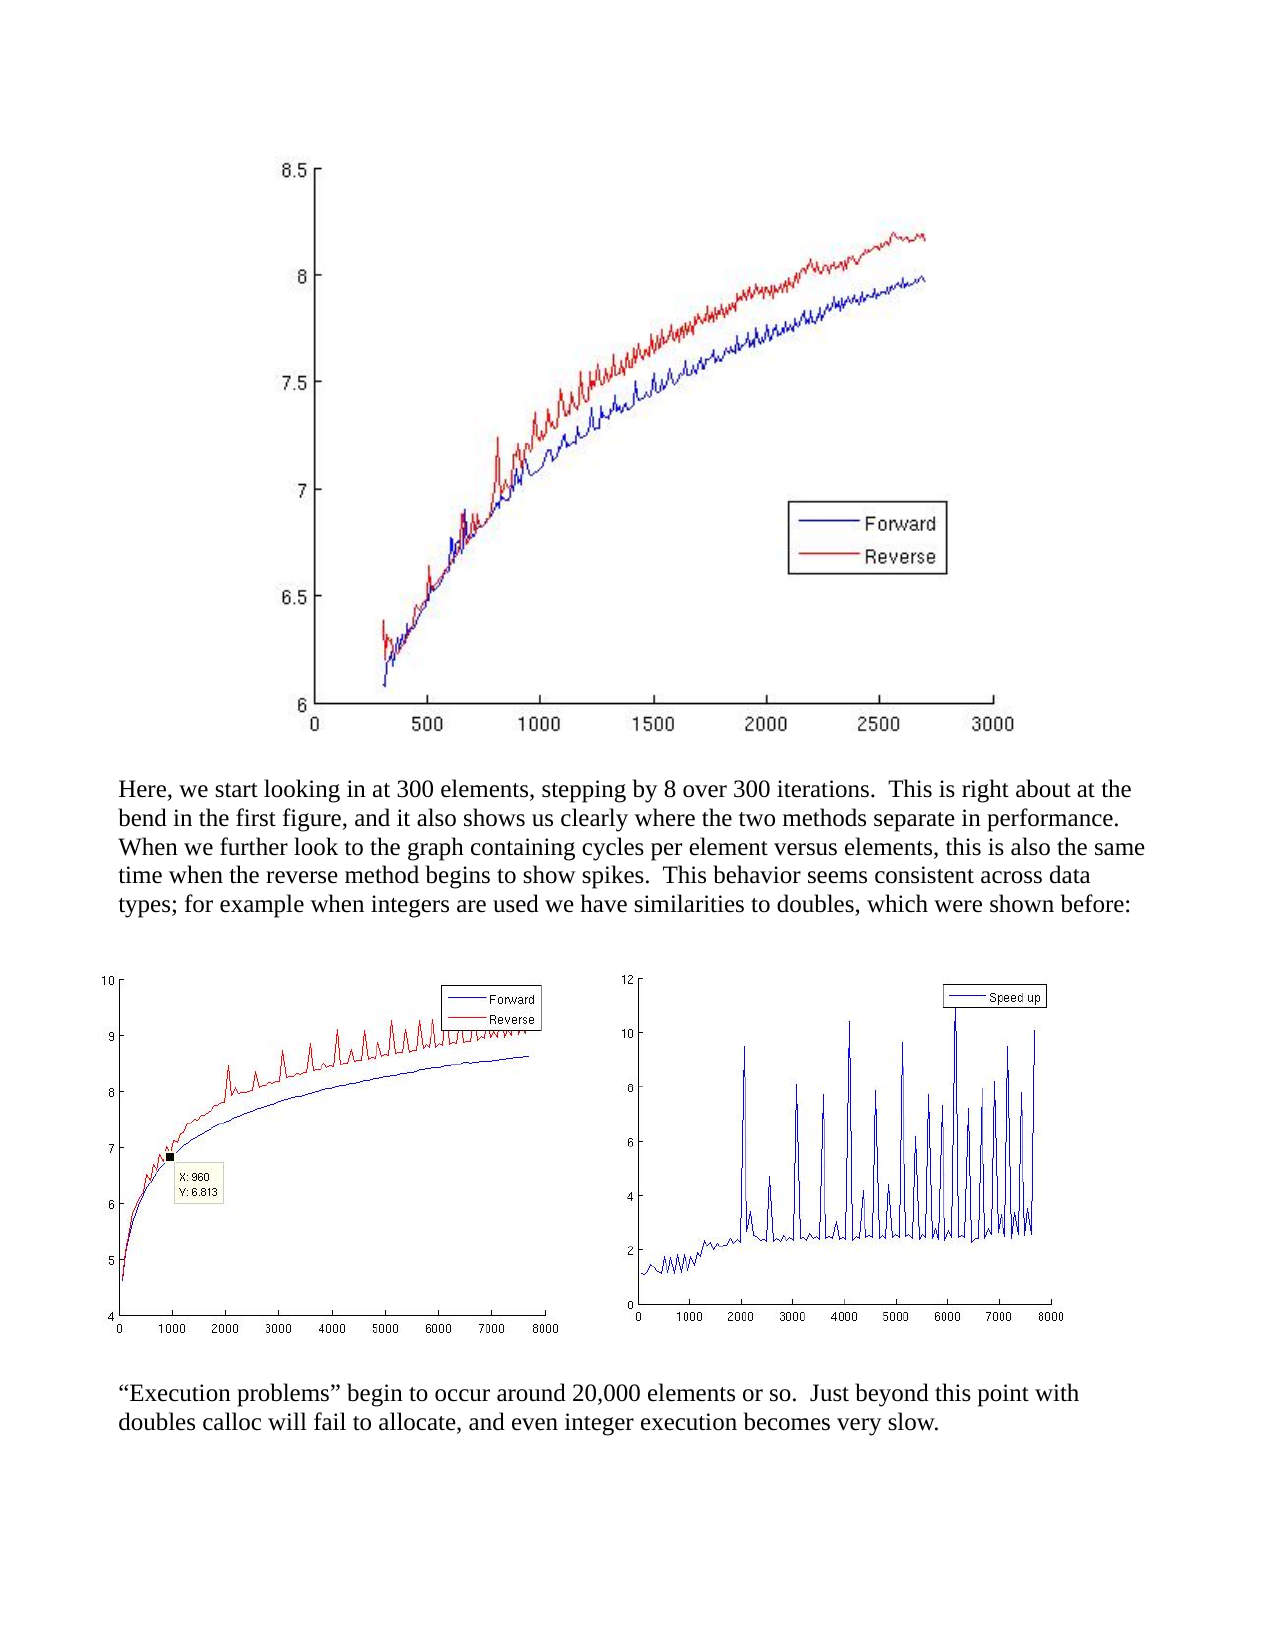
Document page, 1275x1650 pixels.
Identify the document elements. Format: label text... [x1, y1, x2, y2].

text “Execution problems” begin to occur around 20,000 elements or so. Just beyond this point with doubles calloc will fail to allocate, and even integer execution becomes very slow. [118, 1378, 1157, 1436]
picture [47, 947, 1101, 1360]
text Here, we start looking in at 300 elements, stepping by 8 over 300 iterations. This is right about at the bend in the first figure, and it also shows us clearly where the two methods separate in performance. When we further look to the graph containing cycles per element versus elements, this is also the same time when the reverse method begins to show spikes. This behavior seems consistent across data types; for example when integers are used we have similarities to doubles, which were shown before: [118, 118, 1157, 1378]
picture [200, 118, 1075, 775]
